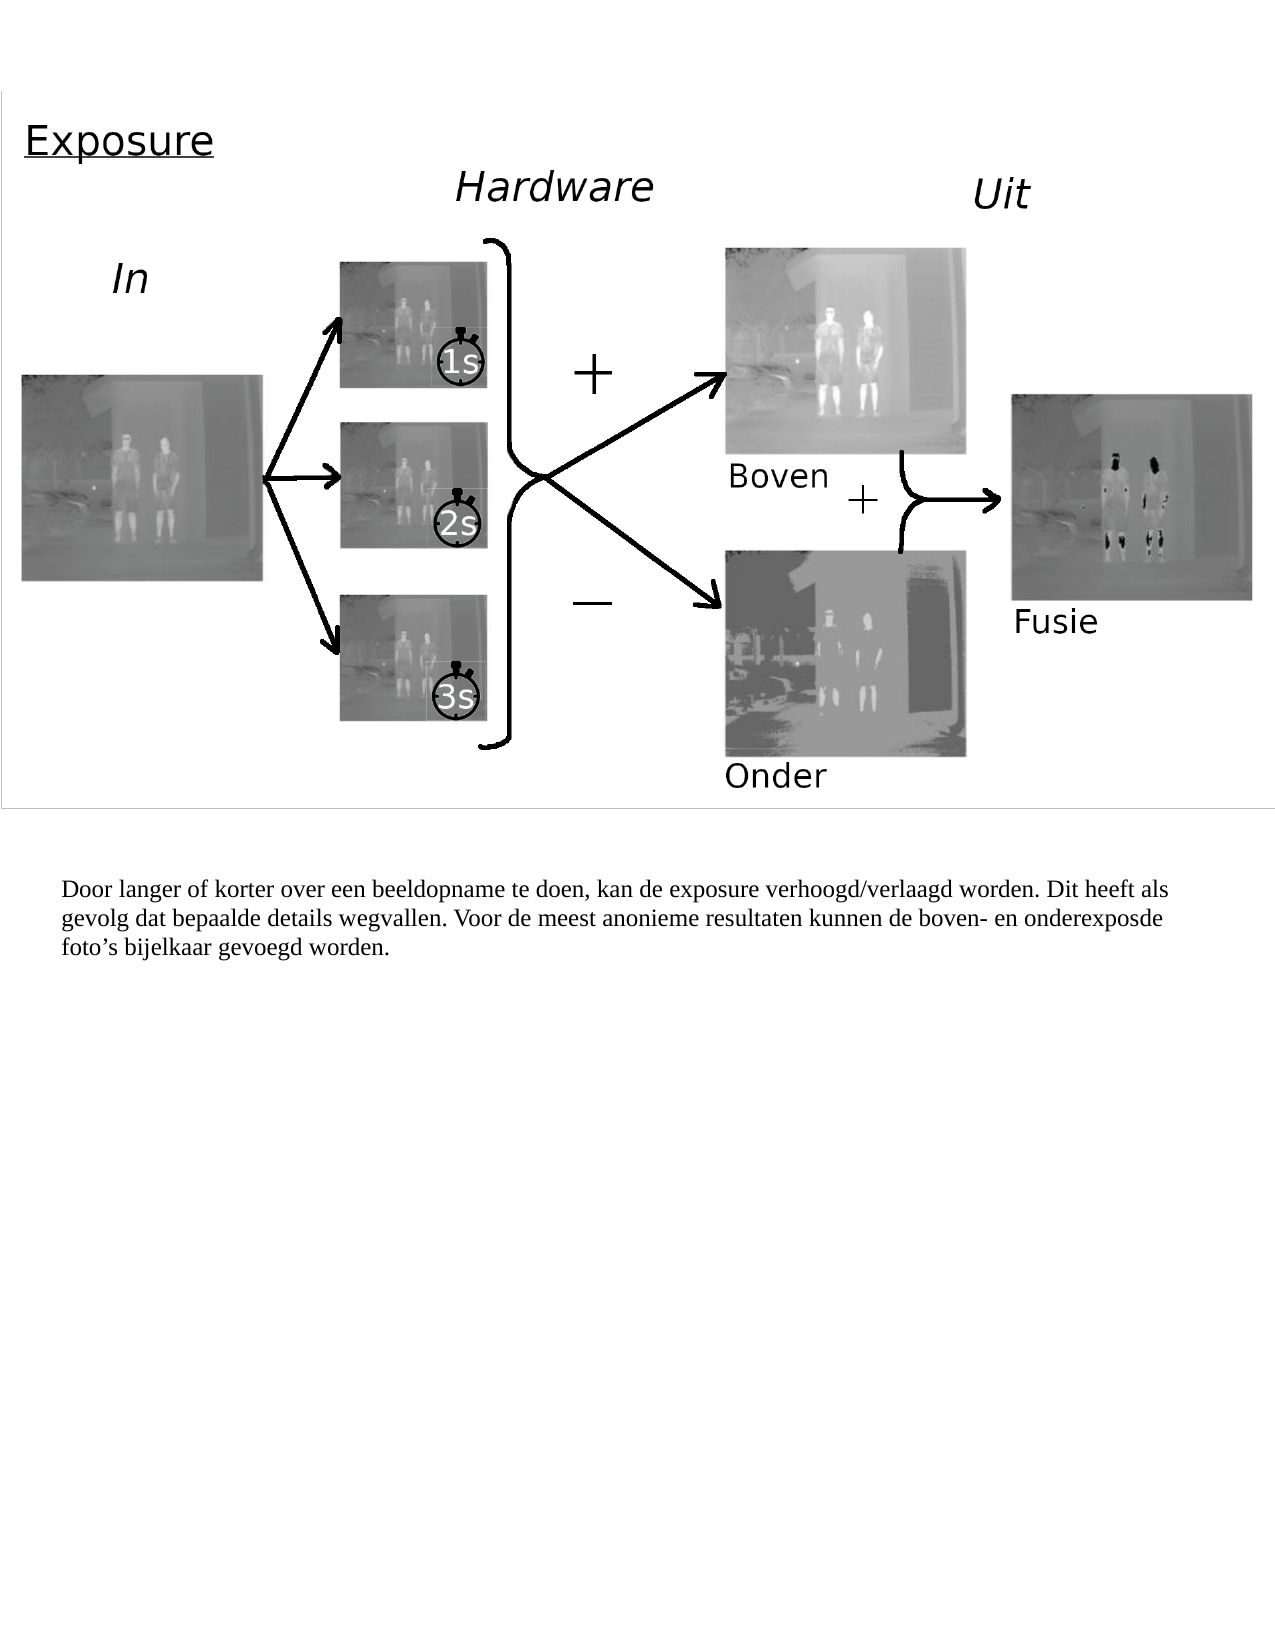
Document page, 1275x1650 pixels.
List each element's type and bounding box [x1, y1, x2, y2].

picture [0, 91, 1275, 809]
